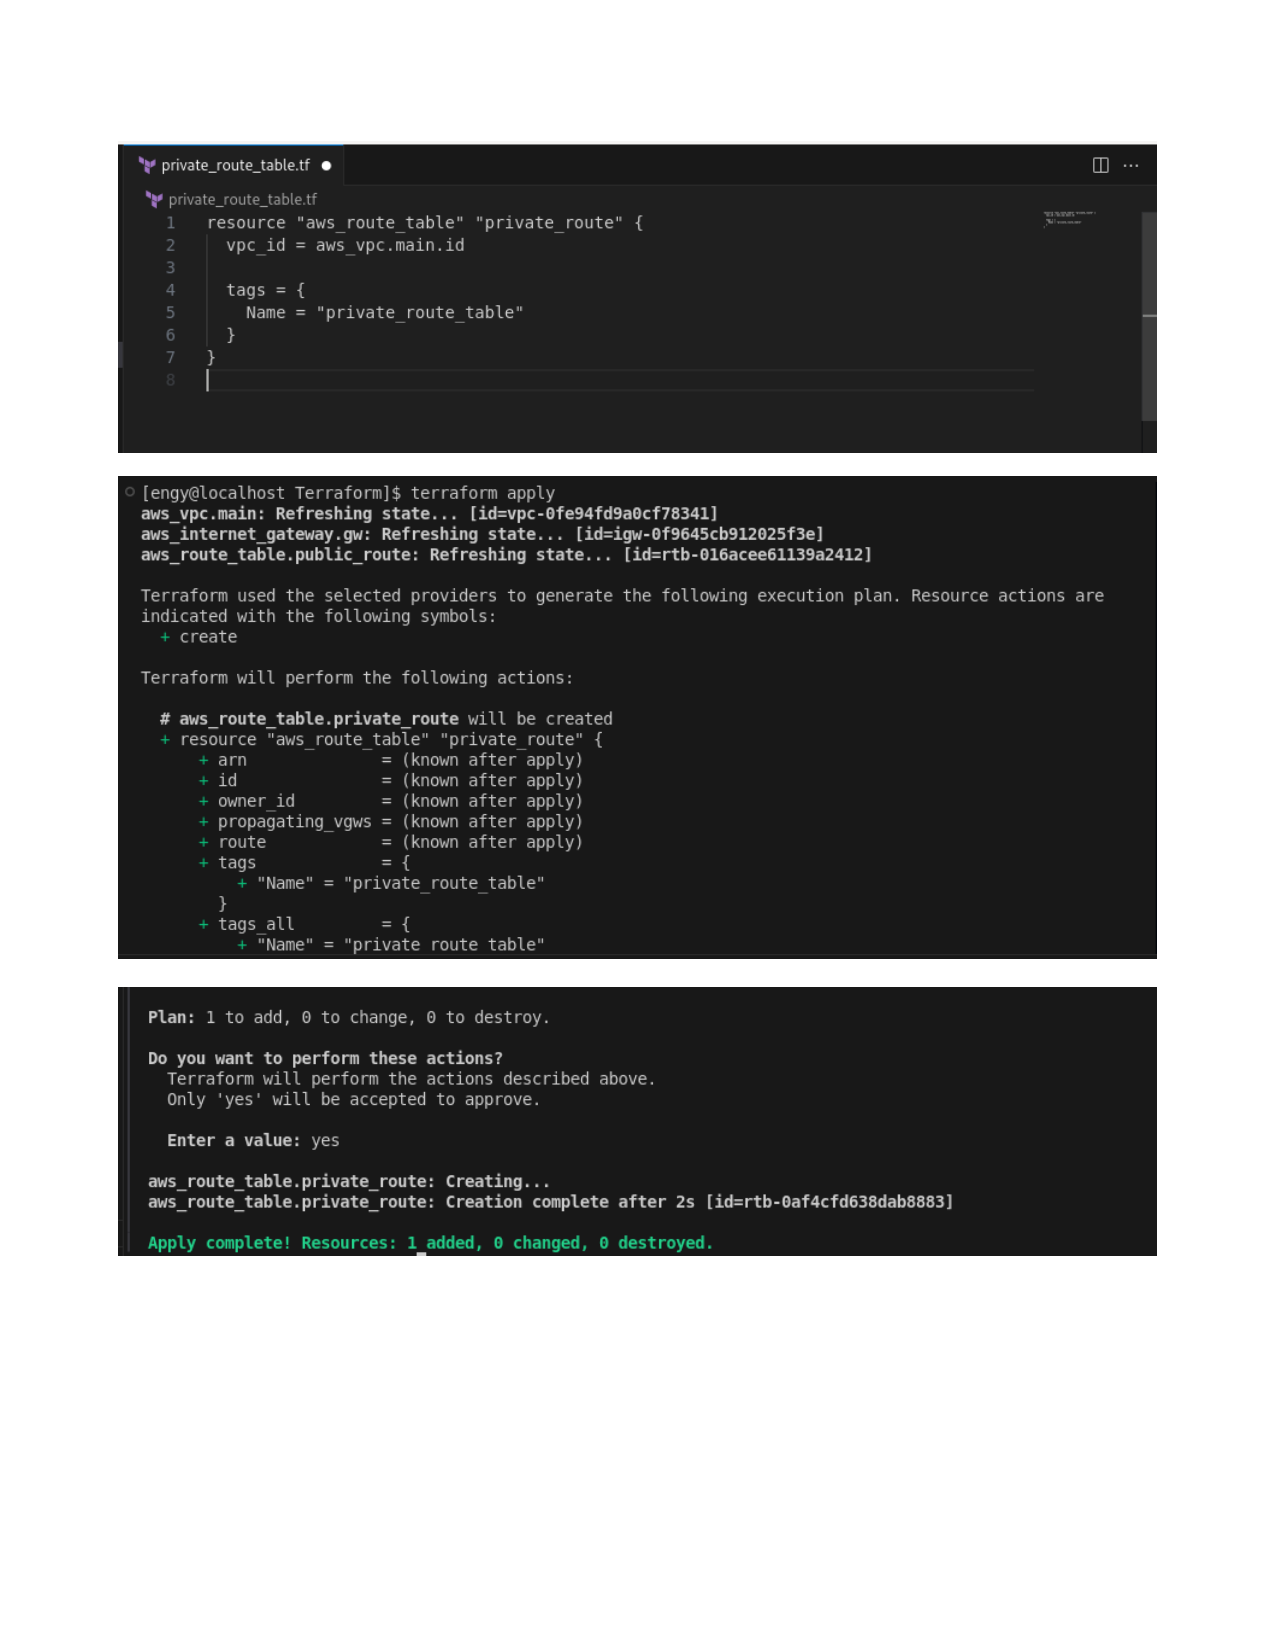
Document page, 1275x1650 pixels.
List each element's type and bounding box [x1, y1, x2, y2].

picture [118, 987, 1157, 1256]
picture [118, 476, 1157, 959]
picture [118, 141, 1157, 453]
